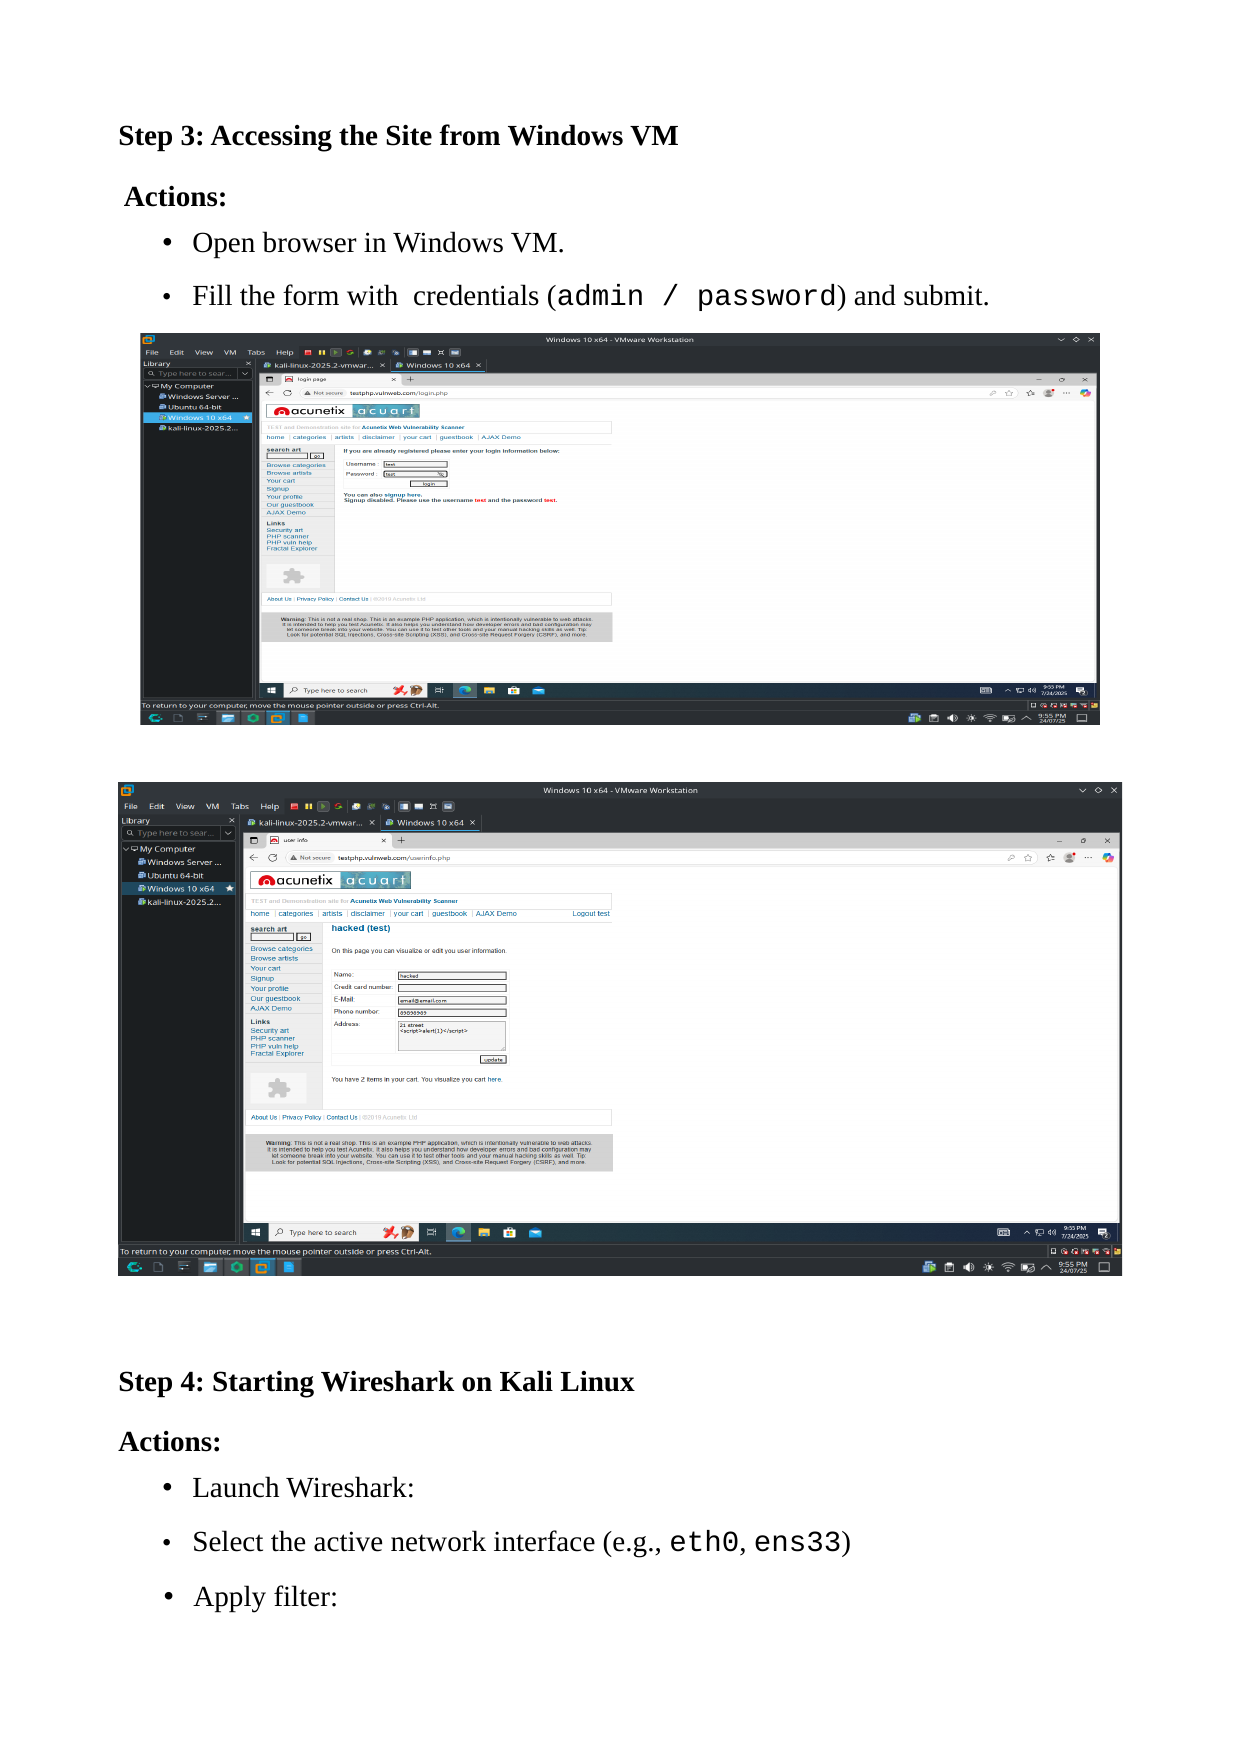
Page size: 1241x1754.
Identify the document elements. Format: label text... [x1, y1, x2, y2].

subtitle Actions: [118, 1424, 1122, 1458]
picture [140, 333, 1100, 725]
subtitle Step 4: Starting Wireshark on Kali Linux [118, 1364, 1122, 1397]
subtitle Actions: [118, 179, 1122, 212]
subtitle Step 3: Accessing the Site from Windows VM [118, 118, 1122, 152]
list Fill the form with credentials (admin / password) and submit. [162, 278, 1122, 314]
list Launch Wireshark: [162, 1470, 1122, 1504]
list Apply filter: [164, 1579, 1122, 1613]
picture [118, 782, 1123, 1276]
list Select the active network interface (e.g., eth0, ens33) [162, 1524, 1122, 1560]
list Open browser in Windows VM. [162, 225, 1122, 258]
